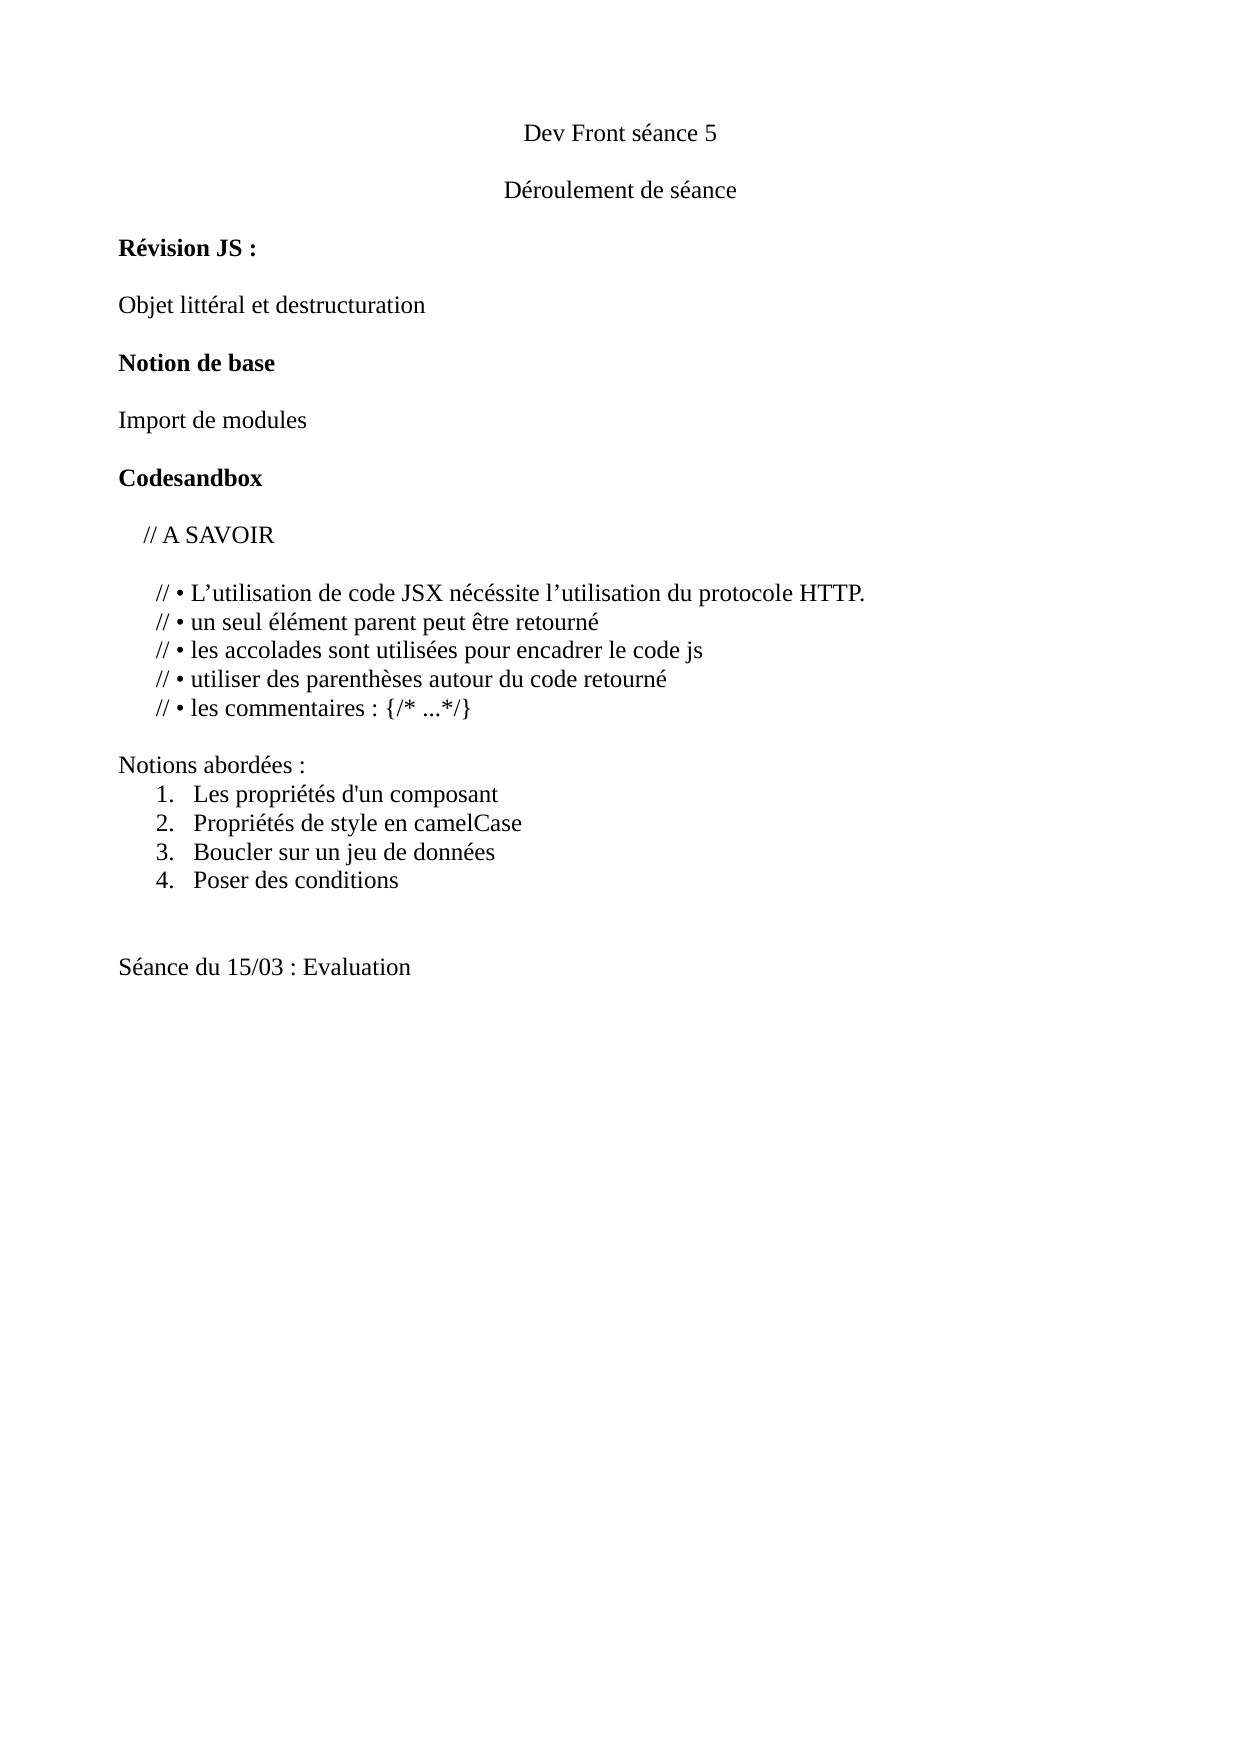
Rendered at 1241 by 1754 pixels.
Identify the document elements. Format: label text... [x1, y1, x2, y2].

text Révision JS : [118, 233, 1122, 262]
list Poser des conditions [156, 866, 1122, 894]
text // • utiliser des parenthèses autour du code retourné [118, 664, 1122, 693]
text Codesandbox [118, 463, 1122, 492]
text Objet littéral et destructuration [118, 291, 1122, 319]
text Séance du 15/03 : Evaluation [118, 952, 1122, 981]
text // • les accolades sont utilisées pour encadrer le code js [118, 636, 1122, 664]
text // • les commentaires : {/* ...*/} [118, 693, 1122, 722]
list Boucler sur un jeu de données [156, 837, 1122, 866]
text // • un seul élément parent peut être retourné [118, 607, 1122, 636]
text Notion de base [118, 348, 1122, 377]
text // A SAVOIR [118, 521, 1122, 549]
text Déroulement de séance [118, 176, 1122, 204]
text // • L’utilisation de code JSX nécéssite l’utilisation du protocole HTTP. [118, 578, 1122, 607]
text Dev Front séance 5 [118, 118, 1122, 147]
list Propriétés de style en camelCase [156, 808, 1122, 837]
text Notions abordées : [118, 751, 1122, 779]
text Import de modules [118, 406, 1122, 434]
list Les propriétés d'un composant [156, 779, 1122, 808]
